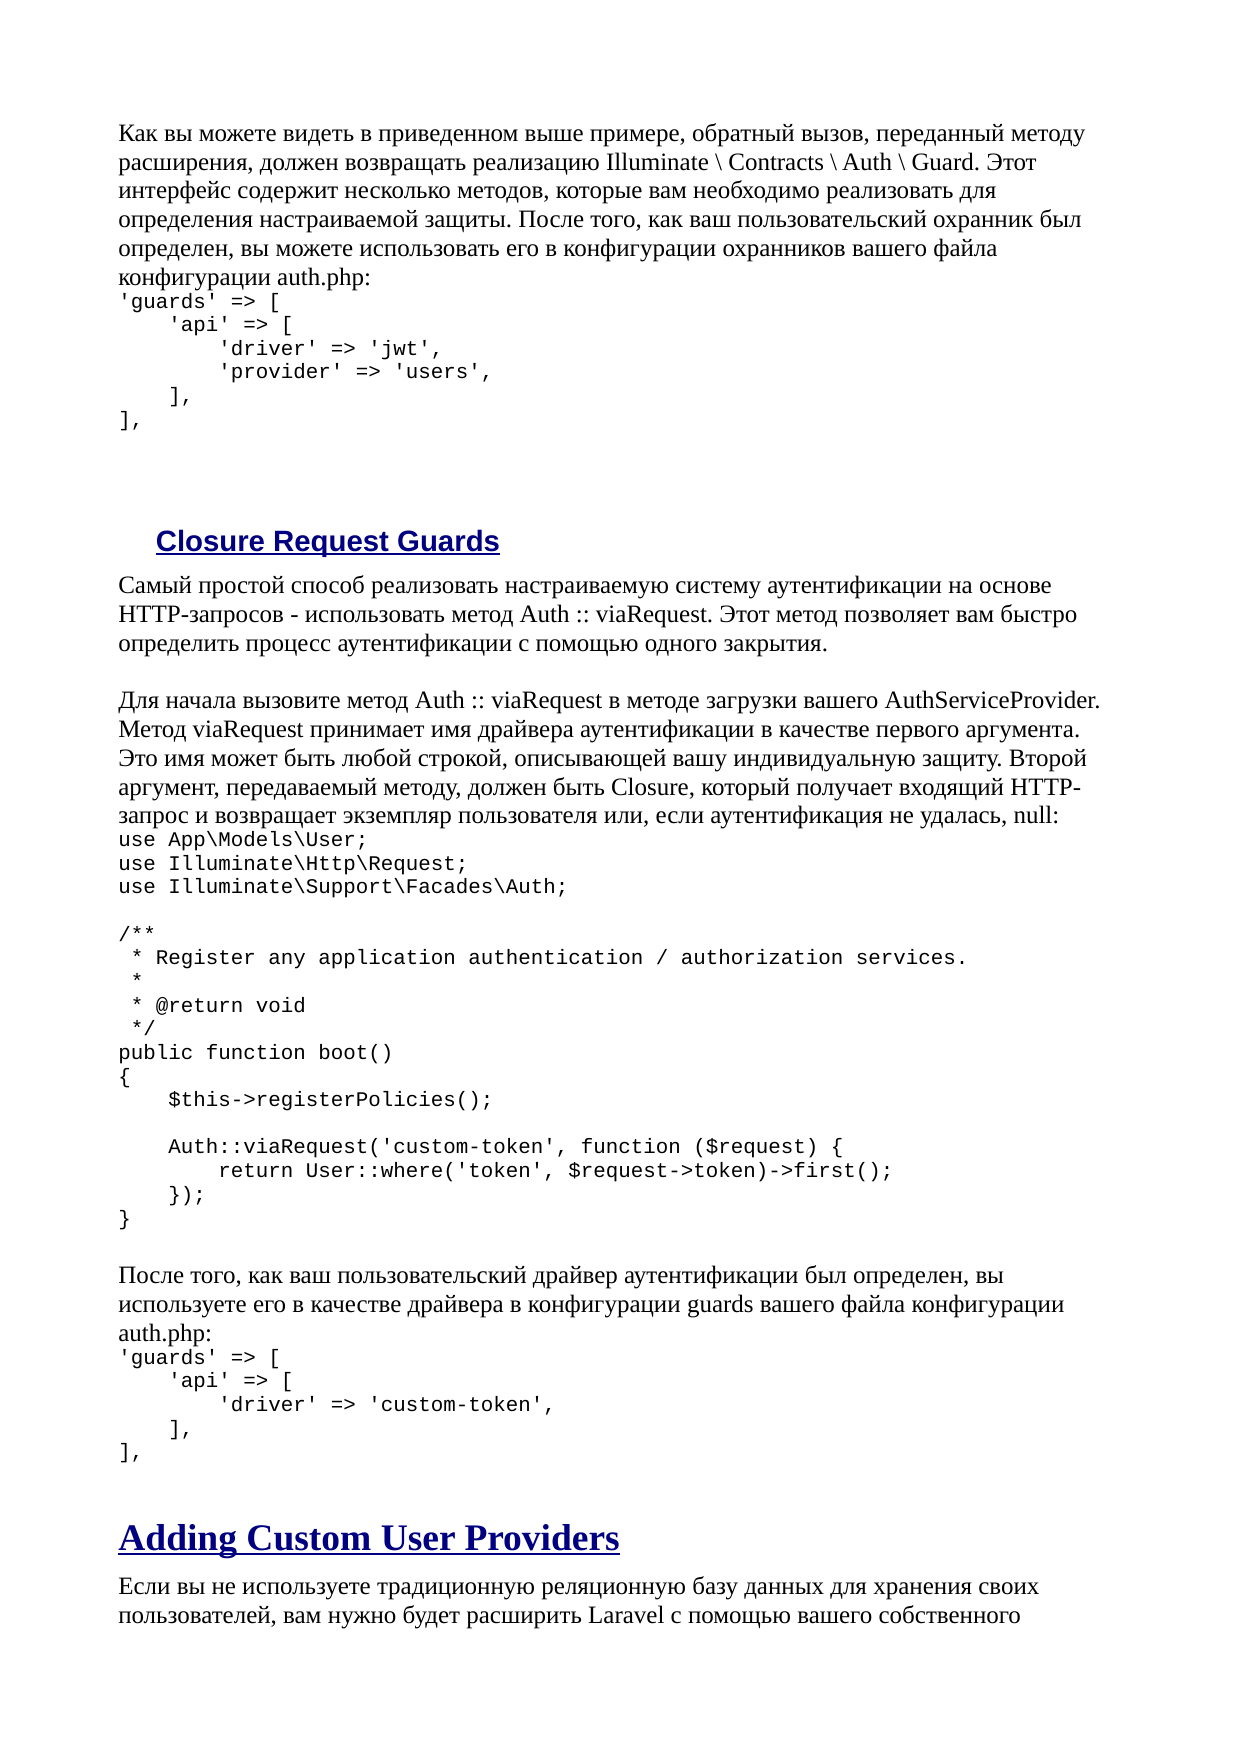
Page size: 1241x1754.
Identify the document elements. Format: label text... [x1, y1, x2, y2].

text 'api' => [ [118, 314, 1122, 338]
subtitle Adding Custom User Providers [118, 1515, 1122, 1558]
text * @return void [118, 995, 1122, 1018]
text 'driver' => 'jwt', [118, 338, 1122, 362]
text 'provider' => 'users', [118, 362, 1122, 385]
text public function boot() [118, 1042, 1122, 1066]
text use Illuminate\Http\Request; [118, 853, 1122, 876]
text $this->registerPolicies(); [118, 1089, 1122, 1113]
text * [118, 971, 1122, 995]
text } [118, 1207, 1122, 1231]
text { [118, 1066, 1122, 1089]
text 'guards' => [ [118, 291, 1122, 314]
text Auth::viaRequest('custom-token', function ($request) { [118, 1137, 1122, 1160]
text ], [118, 409, 1122, 432]
text }); [118, 1184, 1122, 1207]
text /** [118, 924, 1122, 947]
text ], [118, 1418, 1122, 1441]
text Если вы не используете традиционную реляционную базу данных для хранения своих пользователей, вам нужно будет расширить Laravel с помощью вашего собственного [118, 1571, 1122, 1628]
text 'driver' => 'custom-token', [118, 1394, 1122, 1418]
text Самый простой способ реализовать настраиваемую систему аутентификации на основе HTTP-запросов - использовать метод Auth :: viaRequest. Этот метод позволяет вам быстро определить процесс аутентификации с помощью одного закрытия. Для начала вызовите метод Auth :: viaRequest в методе загрузки вашего AuthServiceProvider. Метод viaRequest принимает имя драйвера аутентификации в качестве первого аргумента. Это имя может быть любой строкой, описывающей вашу индивидуальную защиту. Второй аргумент, передаваемый методу, должен быть Closure, который получает входящий HTTP-запрос и возвращает экземпляр пользователя или, если аутентификация не удалась, null: [118, 570, 1122, 829]
text */ [118, 1018, 1122, 1042]
text 'guards' => [ [118, 1347, 1122, 1371]
text ], [118, 385, 1122, 409]
text return User::where('token', $request->token)->first(); [118, 1160, 1122, 1184]
subtitle Closure Request Guards [156, 524, 1122, 558]
text use App\Models\User; [118, 829, 1122, 853]
text 'api' => [ [118, 1371, 1122, 1394]
text * Register any application authentication / authorization services. [118, 947, 1122, 971]
text Как вы можете видеть в приведенном выше примере, обратный вызов, переданный методу расширения, должен возвращать реализацию Illuminate \ Contracts \ Auth \ Guard. Этот интерфейс содержит несколько методов, которые вам необходимо реализовать для определения настраиваемой защиты. После того, как ваш пользовательский охранник был определен, вы можете использовать его в конфигурации охранников вашего файла конфигурации auth.php: [118, 118, 1122, 291]
text use Illuminate\Support\Facades\Auth; [118, 876, 1122, 900]
text ], [118, 1441, 1122, 1465]
text После того, как ваш пользовательский драйвер аутентификации был определен, вы используете его в качестве драйвера в конфигурации guards вашего файла конфигурации auth.php: [118, 1261, 1122, 1347]
